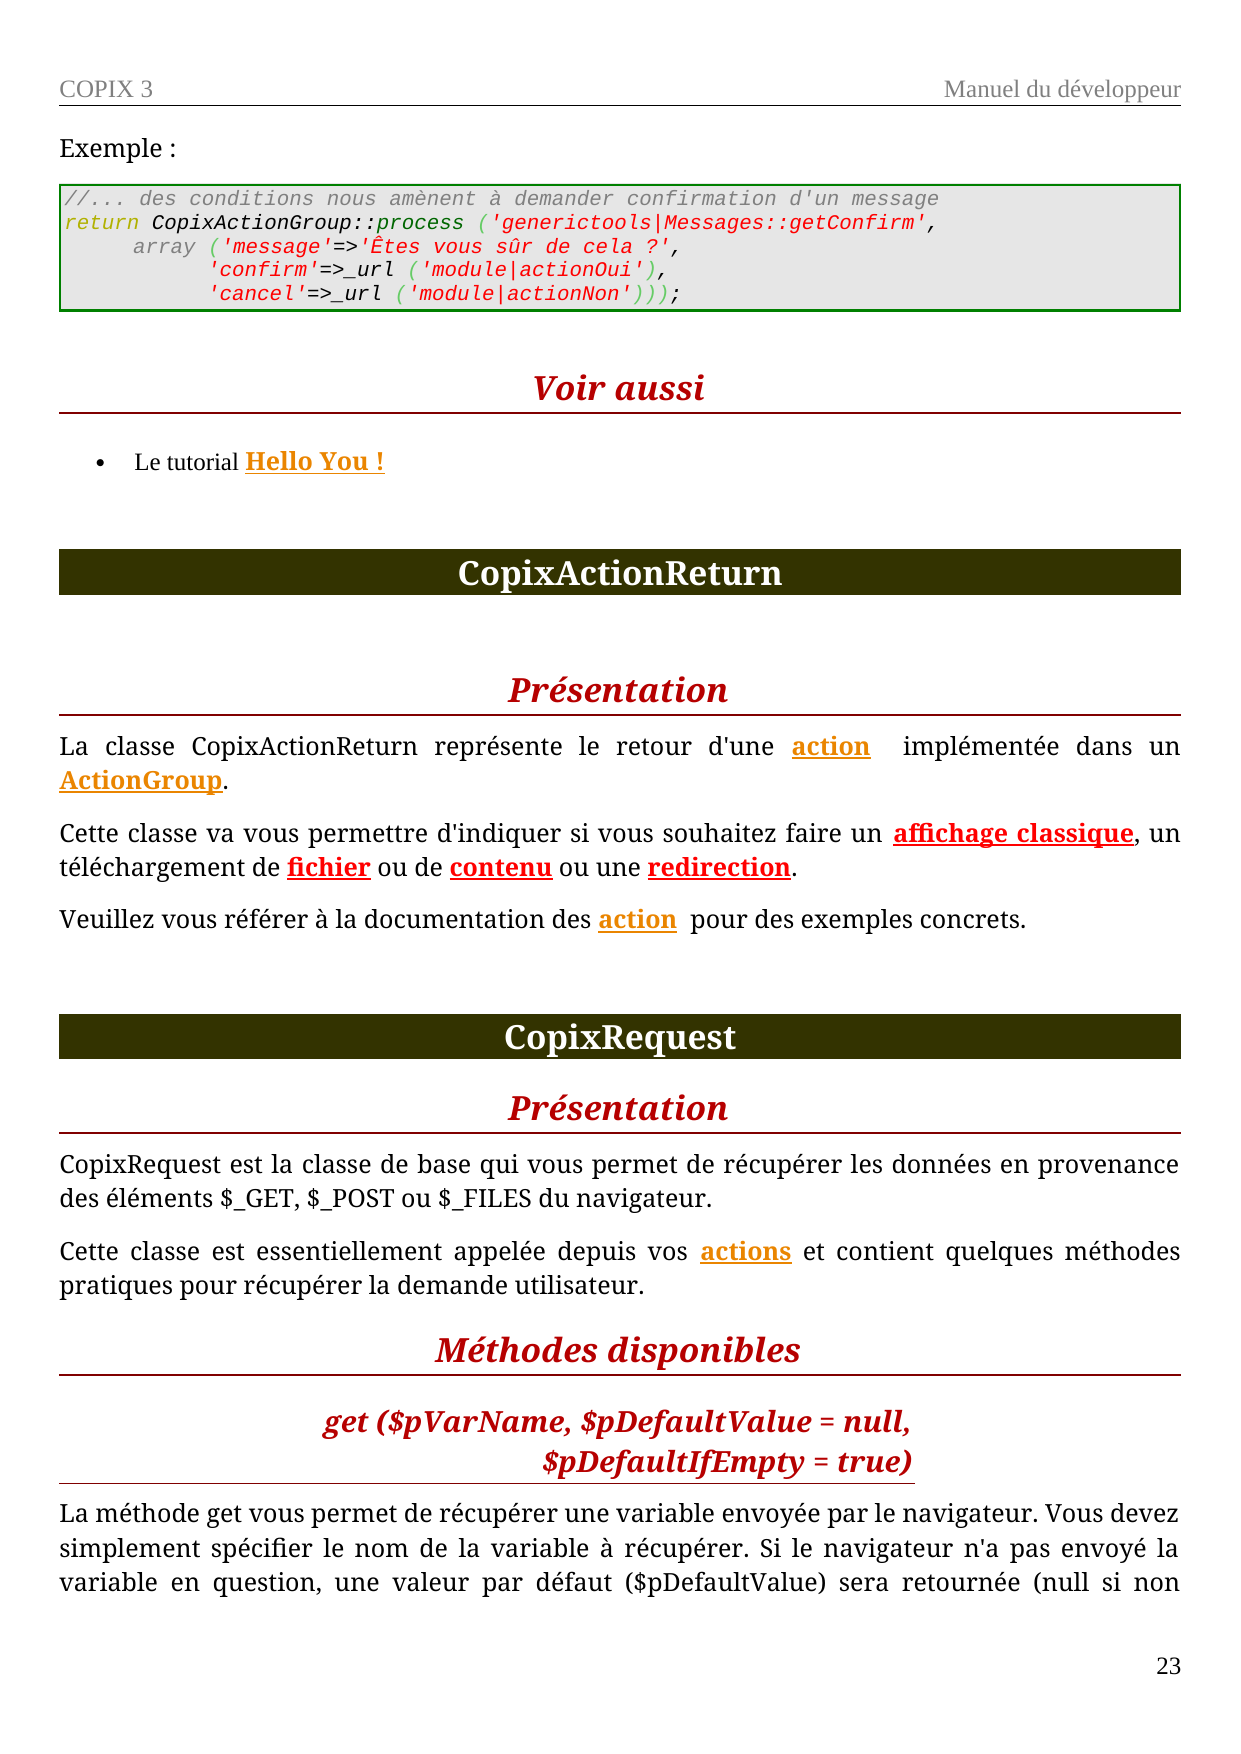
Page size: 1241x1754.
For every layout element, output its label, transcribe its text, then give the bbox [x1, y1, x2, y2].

text 'confirm'=>_url ('module|actionOui'), [61, 254, 1179, 278]
subtitle CopixActionReturn [59, 549, 1181, 595]
text //... des conditions nous amènent à demander confirmation d'un message [61, 186, 1179, 207]
subtitle Présentation [59, 1084, 1181, 1132]
text Exemple : [59, 131, 1181, 165]
text Cette classe va vous permettre d'indiquer si vous souhaitez faire un affichage classique, un téléchargement de fichier ou de contenu ou une redirection. [59, 815, 1181, 883]
text 'cancel'=>_url ('module|actionNon'))); [61, 278, 1179, 309]
text return CopixActionGroup::process ('generictools|Messages::getConfirm', [61, 207, 1179, 231]
subtitle get ($pVarName, $pDefaultValue = null, $pDefaultIfEmpty = true) [59, 1401, 915, 1483]
subtitle CopixRequest [59, 1014, 1181, 1059]
subtitle Méthodes disponibles [59, 1327, 1181, 1374]
text Cette classe est essentiellement appelée depuis vos actions et contient quelques méthodes pratiques pour récupérer la demande utilisateur. [59, 1233, 1181, 1302]
text CopixRequest est la classe de base qui vous permet de récupérer les données en provenance des éléments $_GET, $_POST ou $_FILES du navigateur. [59, 1147, 1181, 1215]
subtitle Voir aussi [59, 365, 1181, 412]
text La classe CopixActionReturn représente le retour d'une action implémentée dans un ActionGroup. [59, 728, 1181, 797]
list Le tutorial Hello You ! [97, 444, 1181, 478]
text Veuillez vous référer à la documentation des action pour des exemples concrets. [59, 902, 1181, 936]
text La méthode get vous permet de récupérer une variable envoyée par le navigateur. Vous devez simplement spécifier le nom de la variable à récupérer. Si le navigateur n'a pas envoyé la variable en question, une valeur par défaut ($pDefaultValue) sera retournée (null si non [59, 1496, 1181, 1598]
text array ('message'=>'Êtes vous sûr de cela ?', [61, 231, 1179, 254]
subtitle Présentation [59, 666, 1181, 714]
